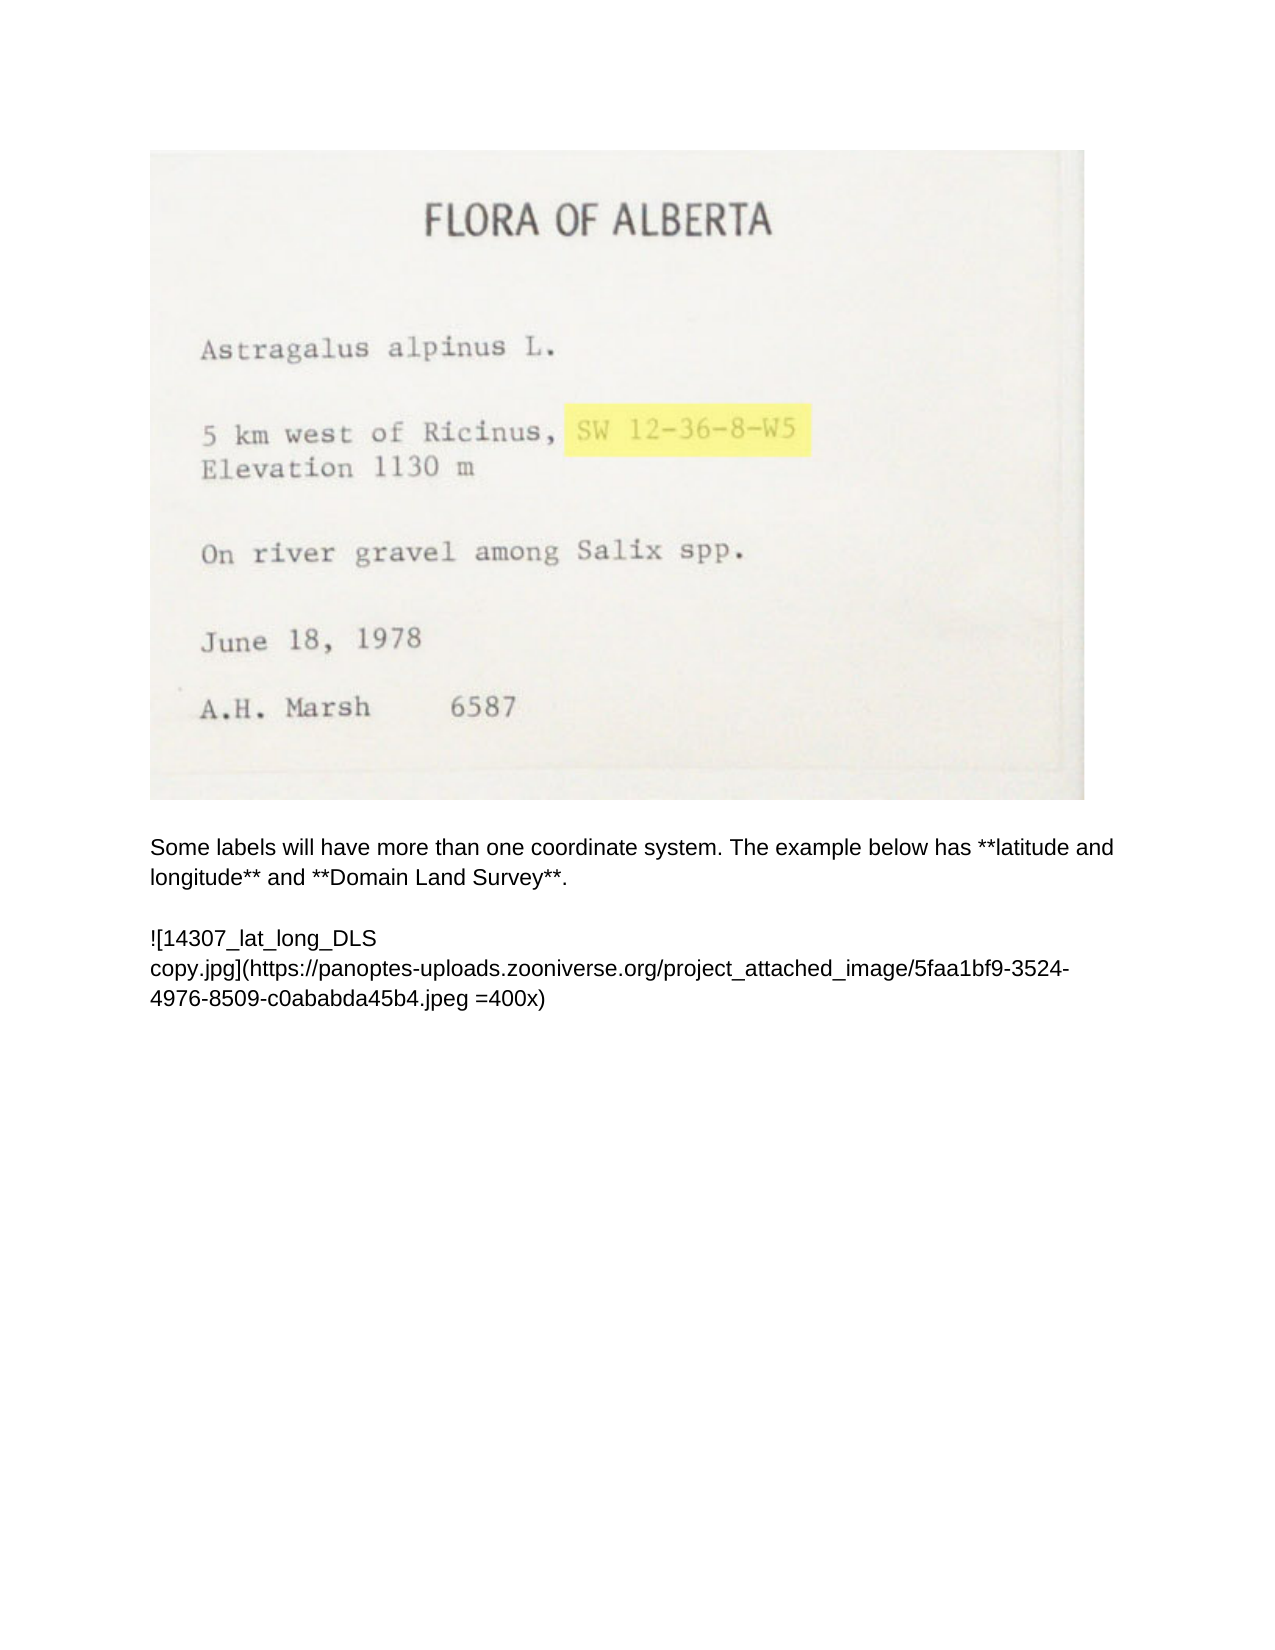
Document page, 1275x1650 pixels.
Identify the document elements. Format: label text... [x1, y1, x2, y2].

text ![14307_lat_long_DLS copy.jpg](https://panoptes-uploads.zooniverse.org/project_attached_image/5faa1bf9-3524-4976-8509-c0ababda45b4.jpeg =400x) [150, 925, 1125, 1011]
picture [150, 150, 1085, 800]
text Some labels will have more than one coordinate system. The example below has **latitude and longitude** and **Domain Land Survey**. [150, 834, 1125, 891]
